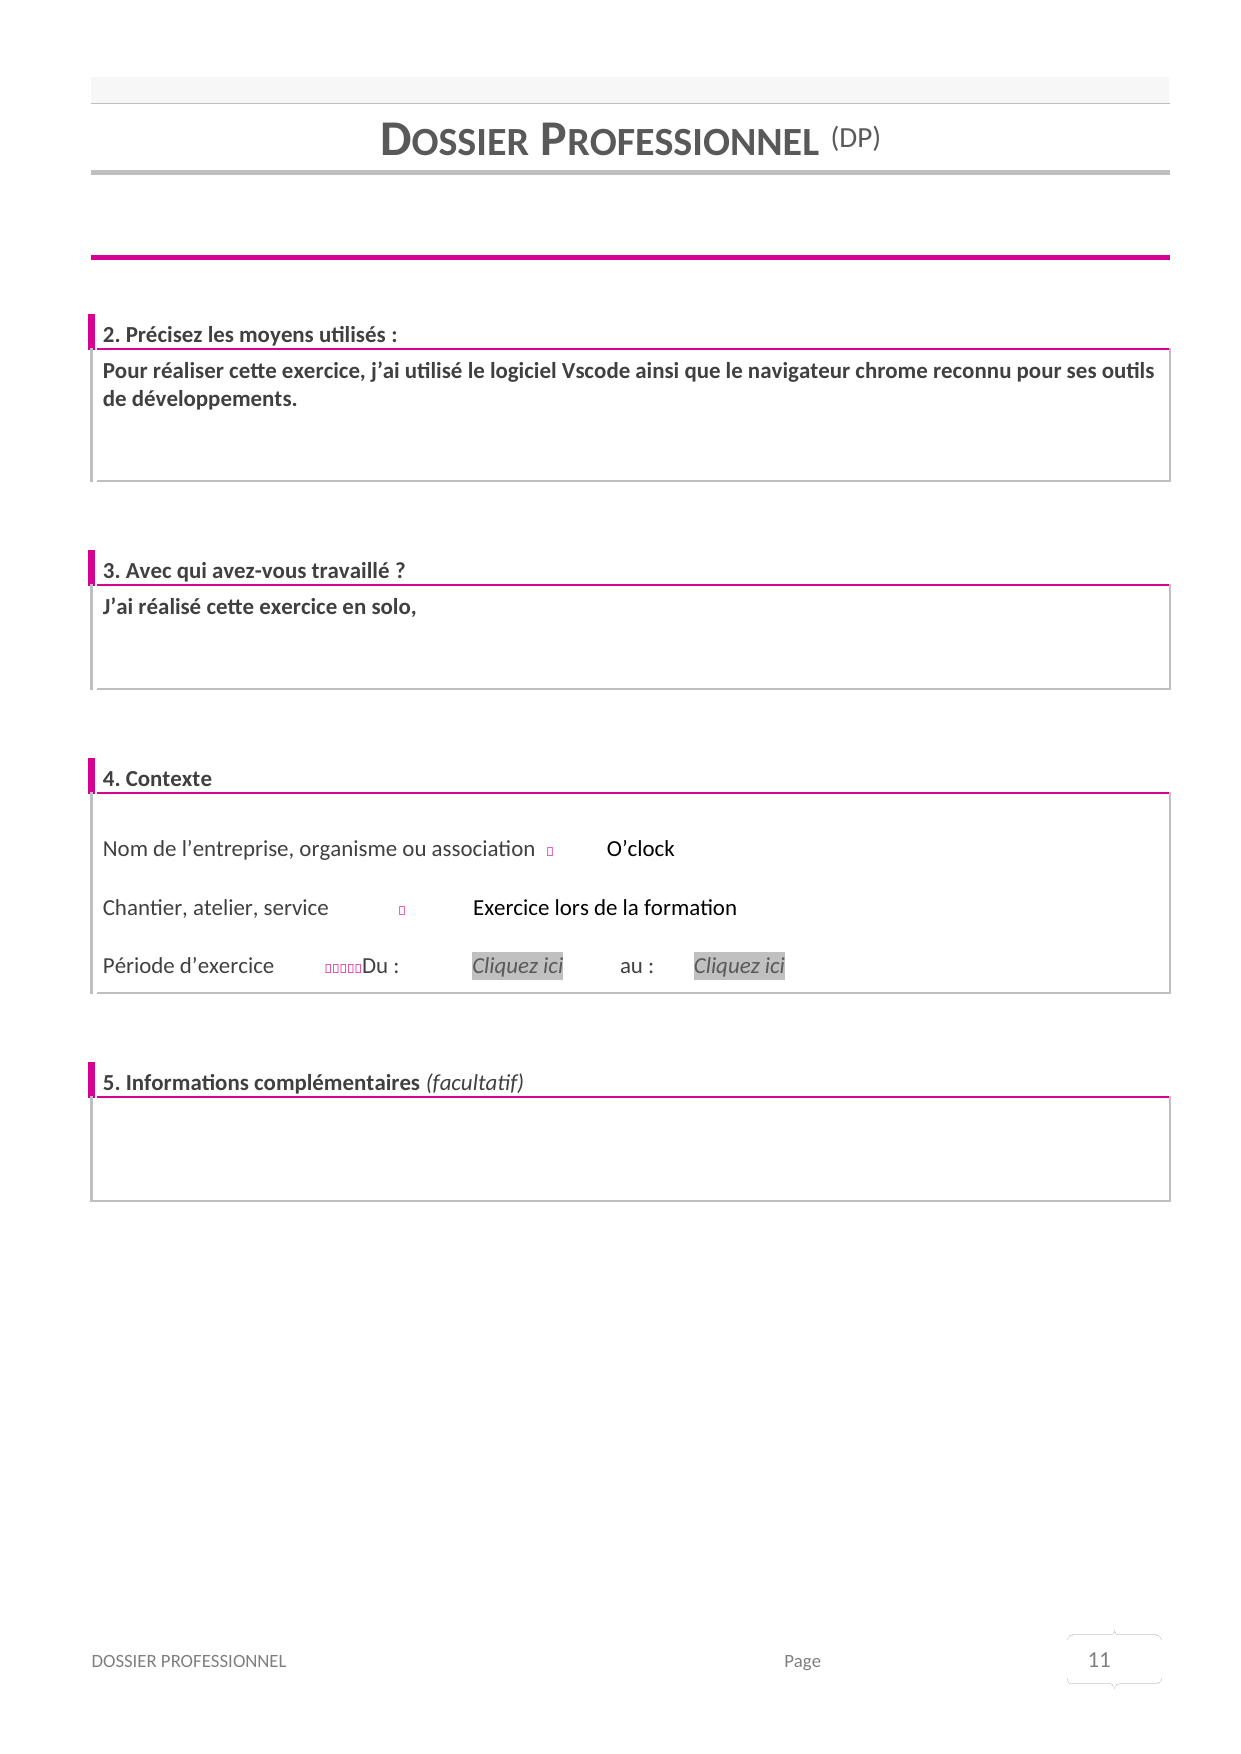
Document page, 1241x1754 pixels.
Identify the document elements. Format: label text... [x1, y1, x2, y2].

table_cell [1110, 994, 1169, 1028]
table_cell Période d’exercice Du : Cliquez ici au : Cliquez ici [93, 933, 1169, 992]
table_cell [91, 1028, 1110, 1062]
table_cell [91, 480, 1169, 516]
table_cell 4. Contexte [95, 758, 1169, 792]
table_cell [91, 516, 1169, 550]
table_cell [1110, 1062, 1169, 1096]
table_cell [91, 280, 1169, 314]
table_cell [93, 1096, 1169, 1132]
table_cell [91, 724, 1169, 758]
table_cell [93, 1166, 1169, 1200]
table_cell 5. Informations complémentaires (facultatif) [95, 1062, 1110, 1096]
table_cell [93, 792, 595, 828]
table_cell [1110, 1028, 1169, 1062]
table_cell [93, 620, 1169, 654]
table_cell 2. Précisez les moyens utilisés : [95, 314, 1169, 348]
table_cell [91, 992, 1110, 1028]
table_cell J’ai réalisé cette exercice en solo, [93, 584, 1169, 620]
table_cell [93, 1132, 1169, 1166]
table_cell [91, 688, 1110, 724]
table_cell O’clock [595, 828, 1169, 874]
table_cell Pour réaliser cette exercice, j’ai utilisé le logiciel Vscode ainsi que le navigateur chrome reconnu pour ses outils de développements. [93, 348, 1169, 412]
table_cell Chantier, atelier, service  [93, 874, 462, 933]
table_cell [1110, 690, 1169, 724]
table_cell Exercice lors de la formation [462, 874, 1169, 933]
table_cell [93, 654, 1169, 688]
table_cell [93, 412, 1169, 446]
table_cell 3. Avec qui avez-vous travaillé ? [95, 550, 1169, 584]
table_cell Nom de l’entreprise, organisme ou association  [93, 828, 595, 874]
table_cell [93, 446, 1169, 480]
table_cell [595, 794, 1169, 828]
